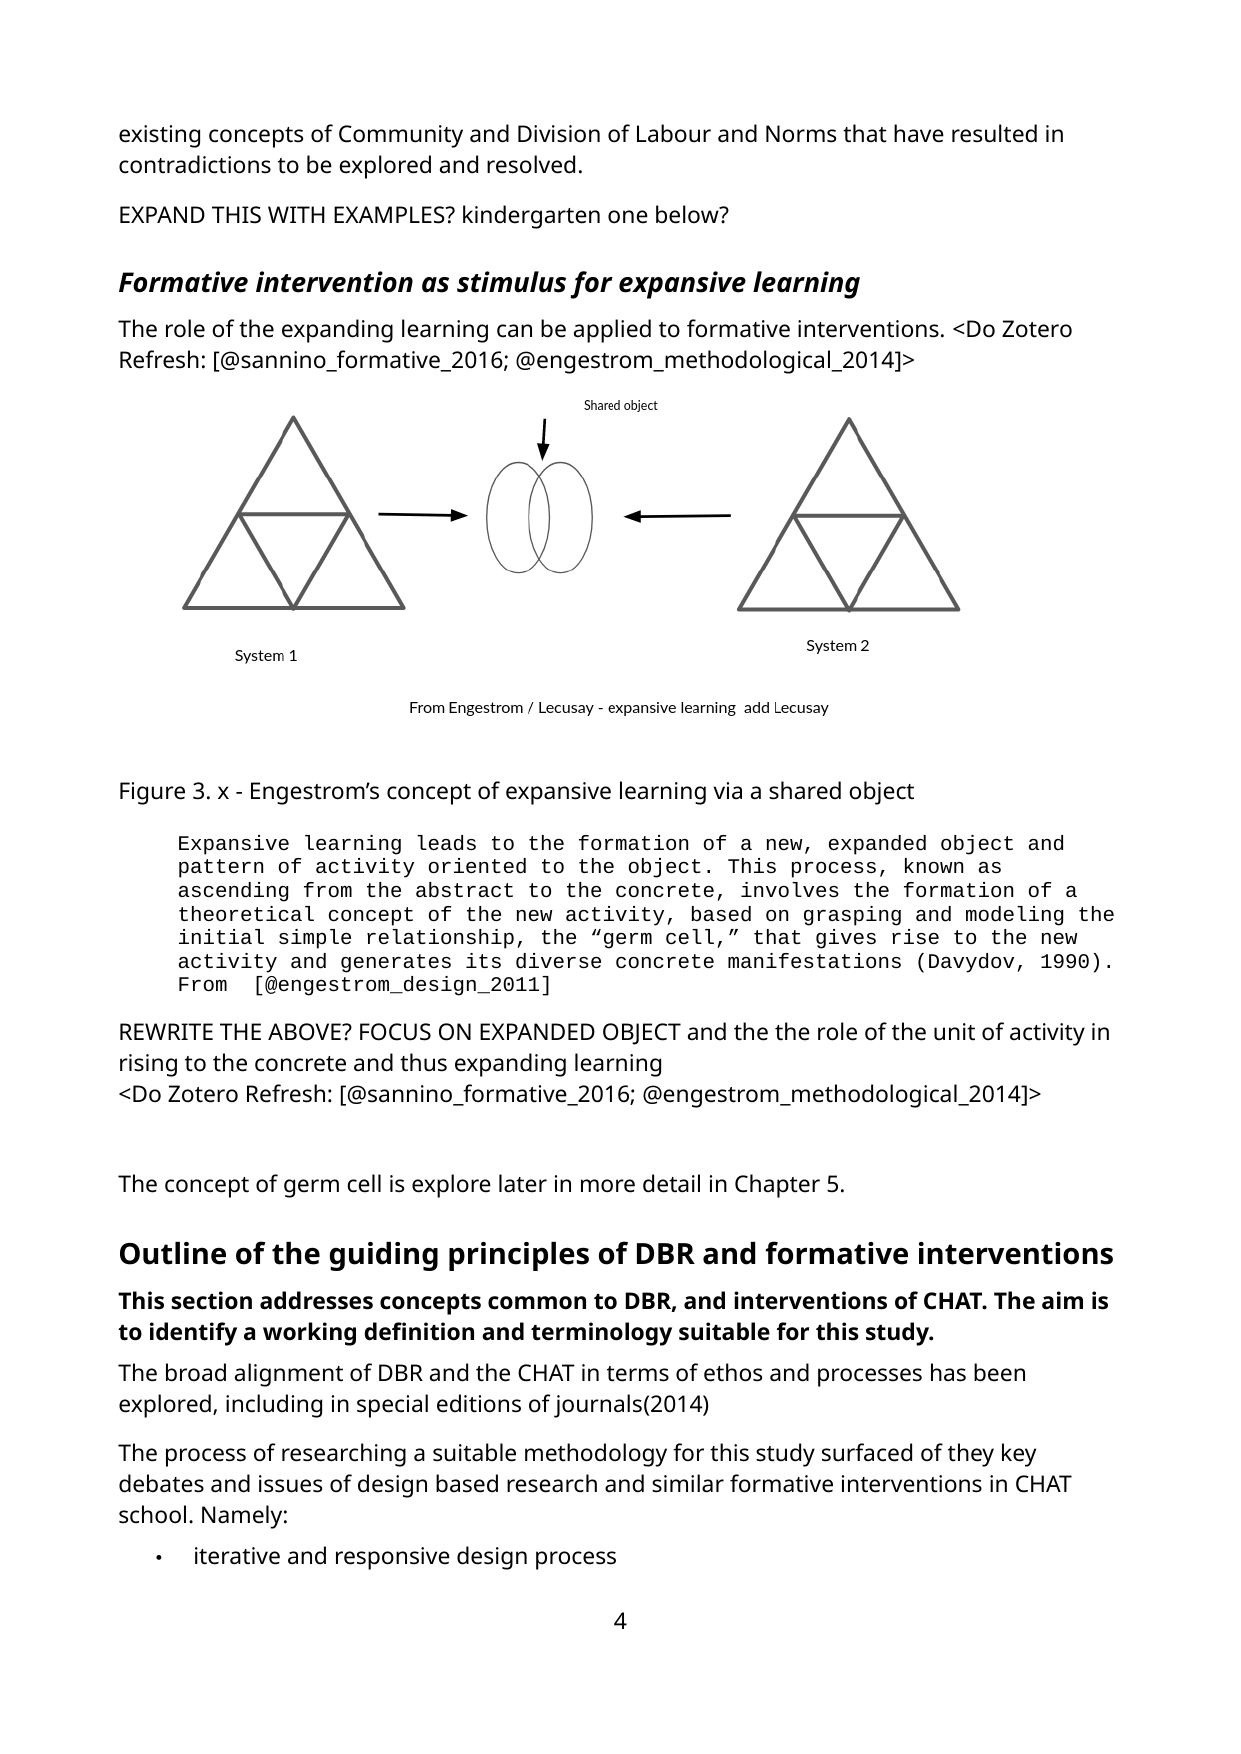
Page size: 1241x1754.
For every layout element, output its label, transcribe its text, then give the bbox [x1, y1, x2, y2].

text REWRITE THE ABOVE? FOCUS ON EXPANDED OBJECT and the the role of the unit of activity in rising to the concrete and thus expanding learning [118, 1016, 1122, 1078]
picture [118, 384, 1022, 757]
text The broad alignment of DBR and the CHAT in terms of ethos and processes has been explored, including in special editions of journals(2014) [118, 1357, 1122, 1419]
text The concept of germ cell is explore later in more detail in Chapter 5. [118, 1168, 1122, 1199]
text The process of researching a suitable methodology for this study surfaced of they key debates and issues of design based research and similar formative interventions in CHAT school. Namely: [118, 1437, 1122, 1531]
subtitle Outline of the guiding principles of DBR and formative interventions [118, 1233, 1122, 1273]
text existing concepts of Community and Division of Labour and Norms that have resulted in contradictions to be explored and resolved. [118, 118, 1122, 181]
text The role of the expanding learning can be applied to formative interventions. <Do Zotero Refresh: [@sannino_formative_2016; @engestrom_methodological_2014]> [118, 313, 1122, 376]
text Expansive learning leads to the formation of a new, expanded object and pattern of activity oriented to the object. This process, known as ascending from the abstract to the concrete, involves the formation of a theoretical concept of the new activity, based on grasping and modeling the initial simple relationship, the “germ cell,” that gives rise to the new activity and generates its diverse concrete manifestations (Davydov, 1990). From [@engestrom_design_2011] [177, 833, 1122, 998]
list iterative and responsive design process [156, 1540, 1122, 1571]
text Figure 3. x - Engestrom’s concept of expansive learning via a shared object [118, 775, 1122, 806]
text This section addresses concepts common to DBR, and interventions of CHAT. The aim is to identify a working definition and terminology suitable for this study. [118, 1285, 1122, 1348]
subtitle Formative intervention as stimulus for expansive learning [118, 264, 1122, 301]
text EXPAND THIS WITH EXAMPLES? kindergarten one below? [118, 198, 1122, 230]
text <Do Zotero Refresh: [@sannino_formative_2016; @engestrom_methodological_2014]> [118, 1078, 1122, 1109]
